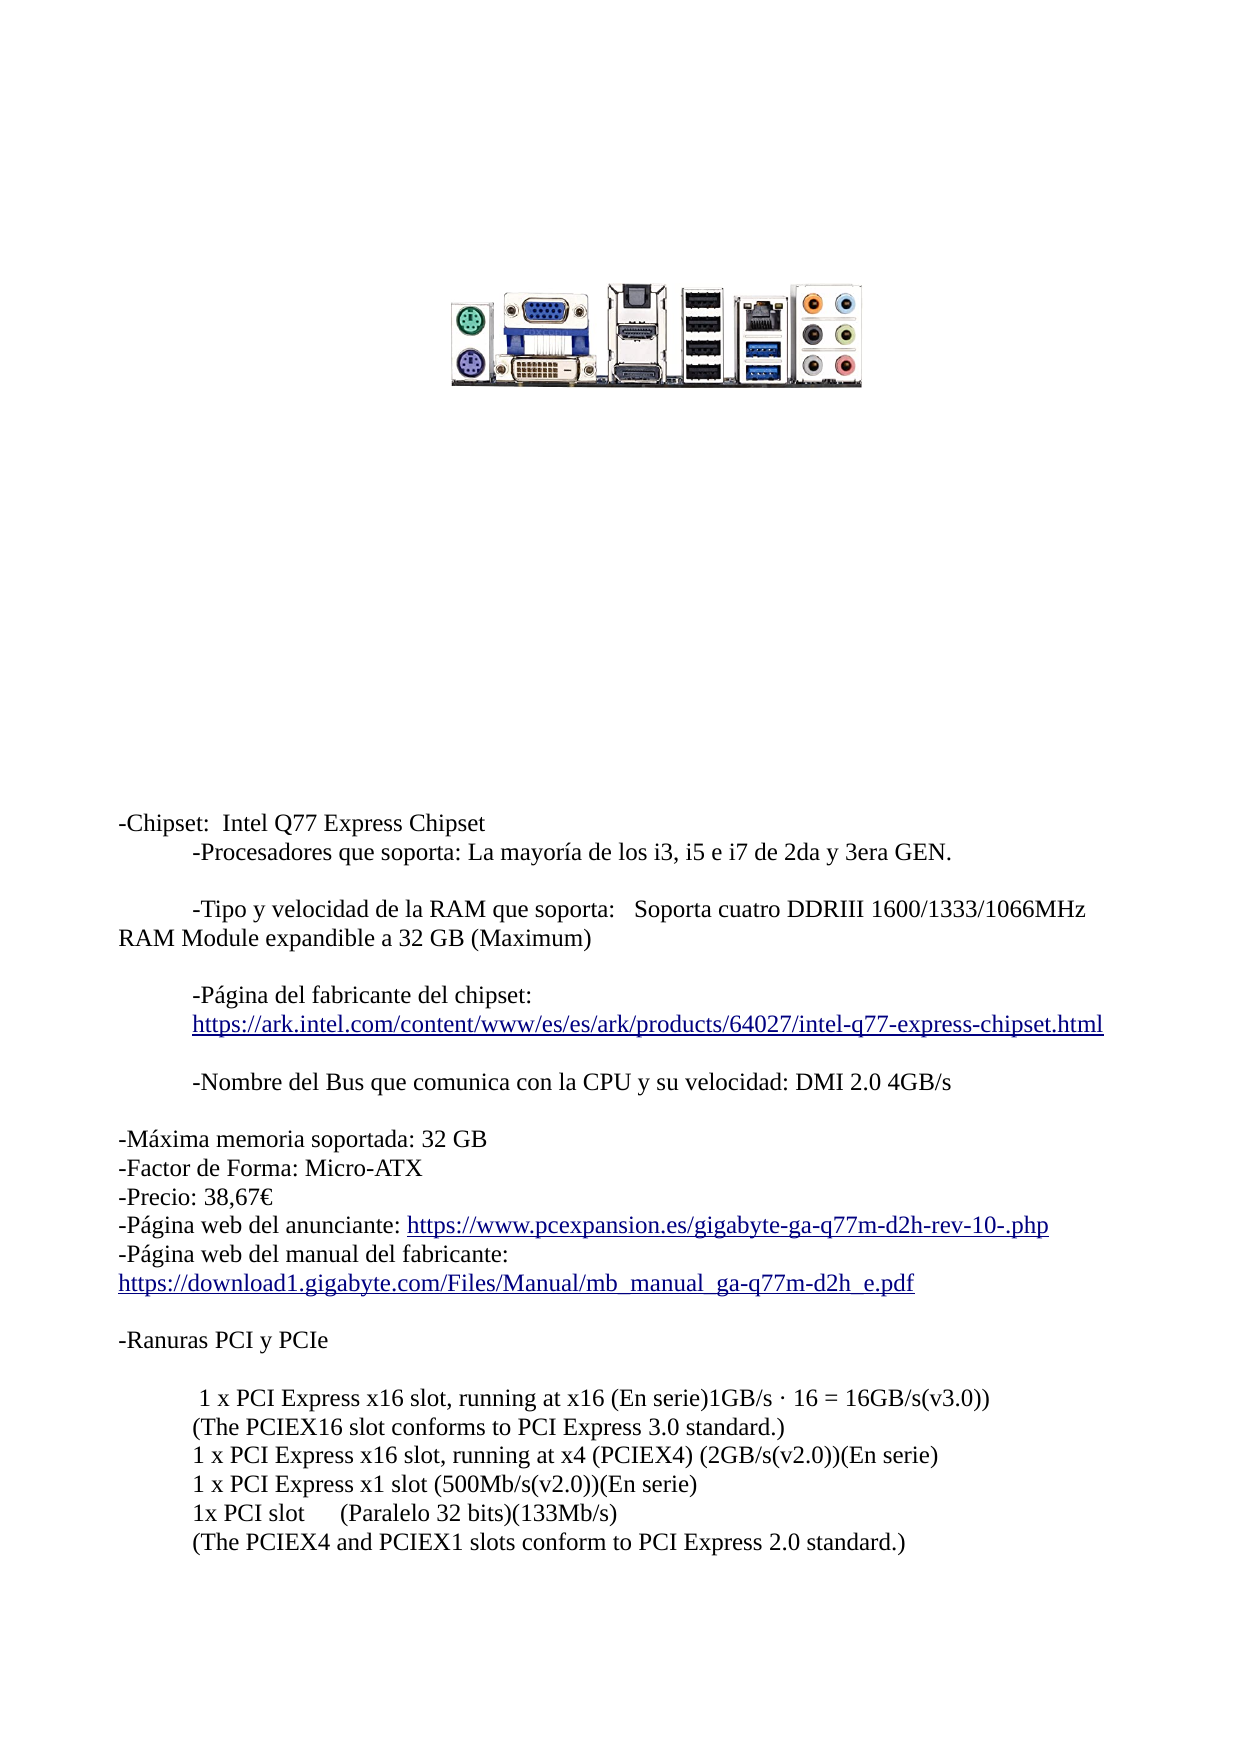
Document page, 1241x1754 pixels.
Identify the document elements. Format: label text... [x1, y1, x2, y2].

text -Página web del anunciante: https://www.pcexpansion.es/gigabyte-ga-q77m-d2h-rev-10-.php [118, 1211, 1122, 1239]
text 1x PCI slot (Paralelo 32 bits)(133Mb/s) [118, 1498, 1122, 1527]
text 1 x PCI Express x16 slot, running at x16 (En serie)1GB/s · 16 = 16GB/s(v3.0)) [118, 1383, 1122, 1412]
text (The PCIEX16 slot conforms to PCI Express 3.0 standard.) [118, 1412, 1122, 1441]
picture [424, 246, 868, 417]
text -Página web del manual del fabricante: https://download1.gigabyte.com/Files/Manual/mb_manual_ga-q77m-d2h_e.pdf [118, 1239, 1122, 1297]
text -Chipset: Intel Q77 Express Chipset [118, 808, 1122, 837]
text 1 x PCI Express x1 slot (500Mb/s(v2.0))(En serie) [118, 1469, 1122, 1498]
text -Procesadores que soporta: La mayoría de los i3, i5 e i7 de 2da y 3era GEN. [118, 837, 1122, 866]
text -Tipo y velocidad de la RAM que soporta: Soporta cuatro DDRIII 1600/1333/1066MHz RAM Module expandible a 32 GB (Maximum) [118, 894, 1122, 952]
text -Máxima memoria soportada: 32 GB [118, 1124, 1122, 1153]
text -Factor de Forma: Micro-ATX [118, 1153, 1122, 1182]
text -Página del fabricante del chipset: https://ark.intel.com/content/www/es/es/ark/products/64027/intel-q77-express-chipset.html [118, 981, 1122, 1038]
text 1 x PCI Express x16 slot, running at x4 (PCIEX4) (2GB/s(v2.0))(En serie) [118, 1441, 1122, 1469]
text -Nombre del Bus que comunica con la CPU y su velocidad: DMI 2.0 4GB/s [118, 1067, 1122, 1096]
text -Ranuras PCI y PCIe [118, 1326, 1122, 1354]
text -Precio: 38,67€ [118, 1182, 1122, 1211]
text (The PCIEX4 and PCIEX1 slots conform to PCI Express 2.0 standard.) [118, 1527, 1122, 1556]
